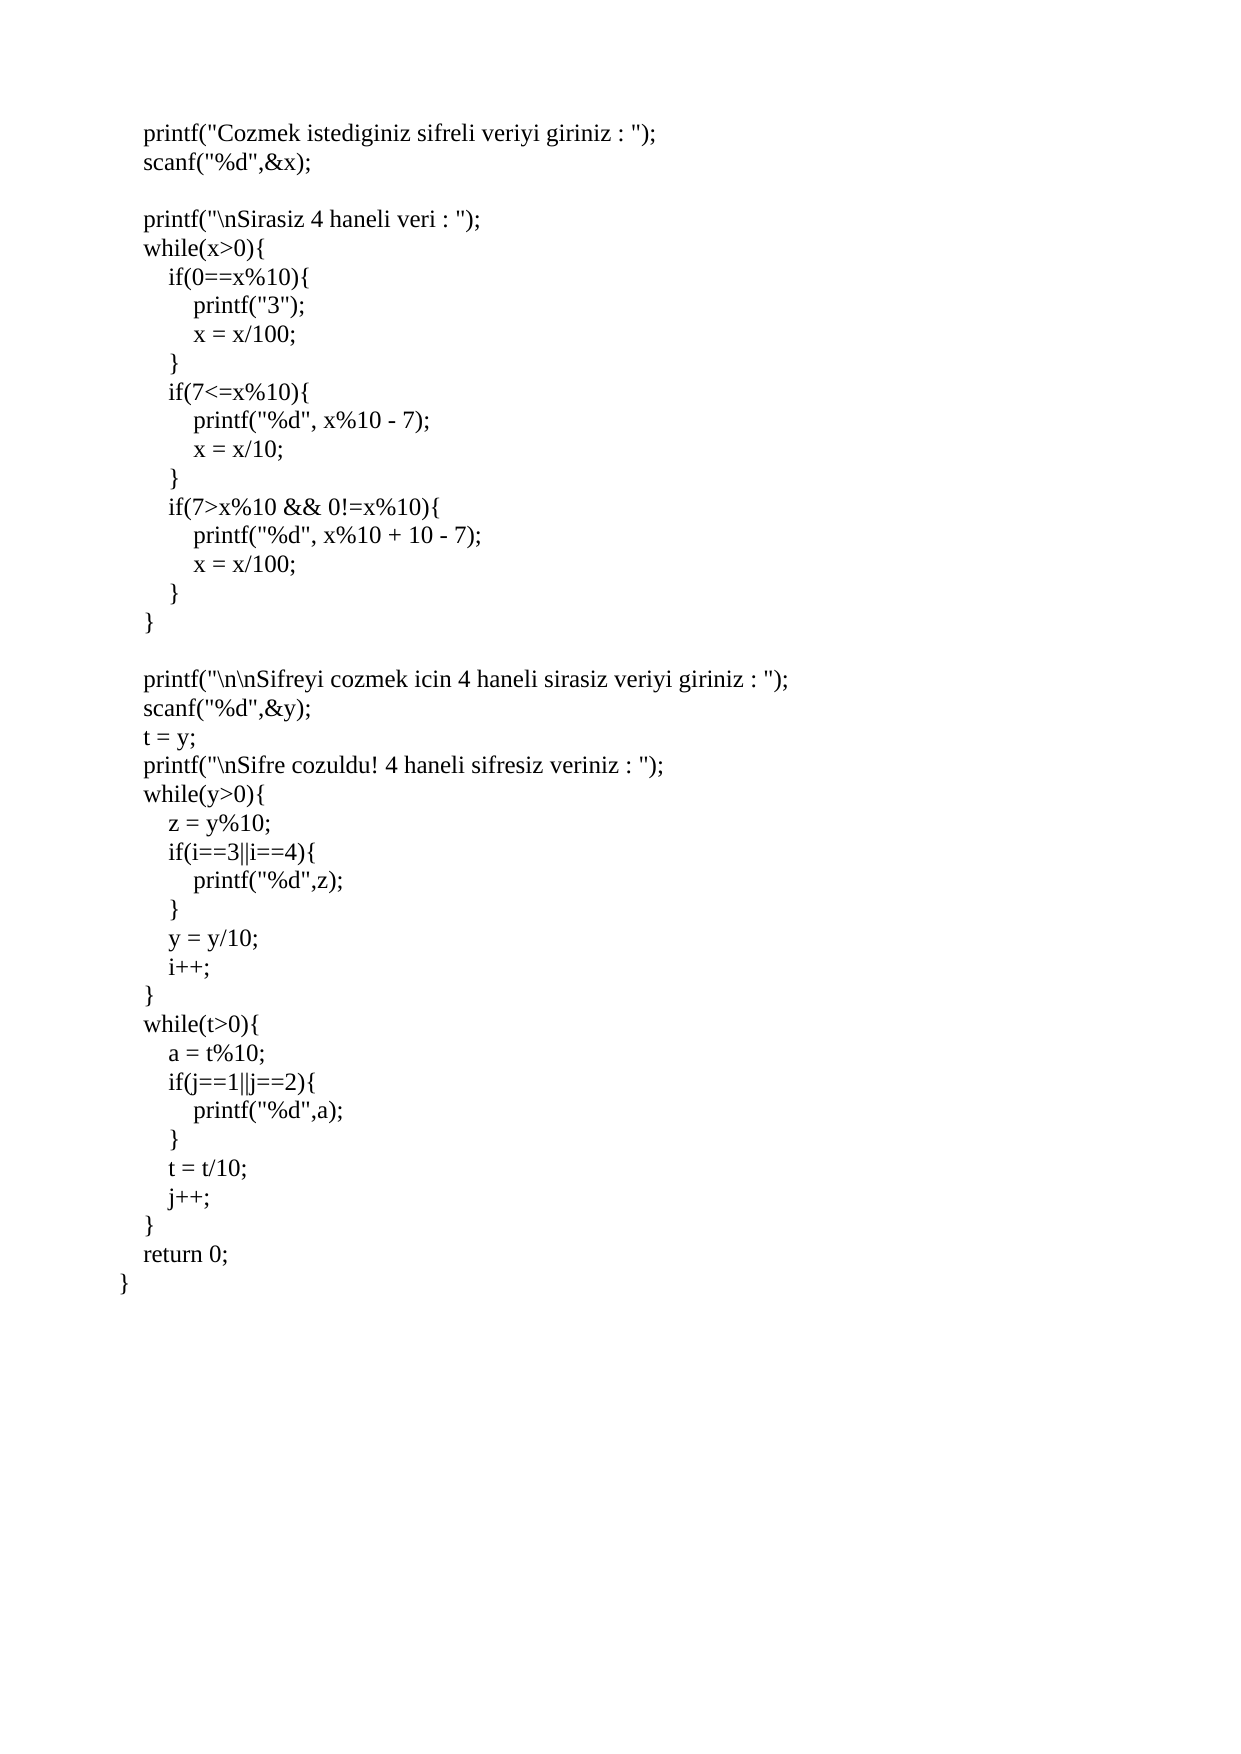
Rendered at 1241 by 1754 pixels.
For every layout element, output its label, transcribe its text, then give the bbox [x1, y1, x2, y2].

text x = x/10; [118, 434, 1122, 463]
text if(0==x%10){ [118, 262, 1122, 291]
text } [118, 578, 1122, 607]
text y = y/10; [118, 923, 1122, 952]
text } [118, 1268, 1122, 1297]
text printf("%d", x%10 + 10 - 7); [118, 521, 1122, 549]
text printf("\nSifre cozuldu! 4 haneli sifresiz veriniz : "); [118, 751, 1122, 779]
text t = y; [118, 722, 1122, 751]
text } [118, 607, 1122, 636]
text printf("%d", x%10 - 7); [118, 406, 1122, 434]
text printf("Cozmek istediginiz sifreli veriyi giriniz : "); [118, 118, 1122, 147]
text a = t%10; [118, 1038, 1122, 1067]
text printf("%d",a); [118, 1096, 1122, 1124]
text while(y>0){ [118, 779, 1122, 808]
text printf("3"); [118, 291, 1122, 319]
text } [118, 1211, 1122, 1239]
text } [118, 1124, 1122, 1153]
text i++; [118, 952, 1122, 981]
text j++; [118, 1182, 1122, 1211]
text } [118, 463, 1122, 492]
text z = y%10; [118, 808, 1122, 837]
text t = t/10; [118, 1153, 1122, 1182]
text printf("\nSirasiz 4 haneli veri : "); [118, 204, 1122, 233]
text if(7<=x%10){ [118, 377, 1122, 406]
text while(x>0){ [118, 233, 1122, 262]
text if(i==3||i==4){ [118, 837, 1122, 866]
text } [118, 348, 1122, 377]
text if(j==1||j==2){ [118, 1067, 1122, 1096]
text scanf("%d",&x); [118, 147, 1122, 176]
text x = x/100; [118, 319, 1122, 348]
text scanf("%d",&y); [118, 693, 1122, 722]
text } [118, 981, 1122, 1009]
text } [118, 894, 1122, 923]
text while(t>0){ [118, 1009, 1122, 1038]
text printf("\n\nSifreyi cozmek icin 4 haneli sirasiz veriyi giriniz : "); [118, 664, 1122, 693]
text printf("%d",z); [118, 866, 1122, 894]
text if(7>x%10 && 0!=x%10){ [118, 492, 1122, 521]
text return 0; [118, 1239, 1122, 1268]
text x = x/100; [118, 549, 1122, 578]
